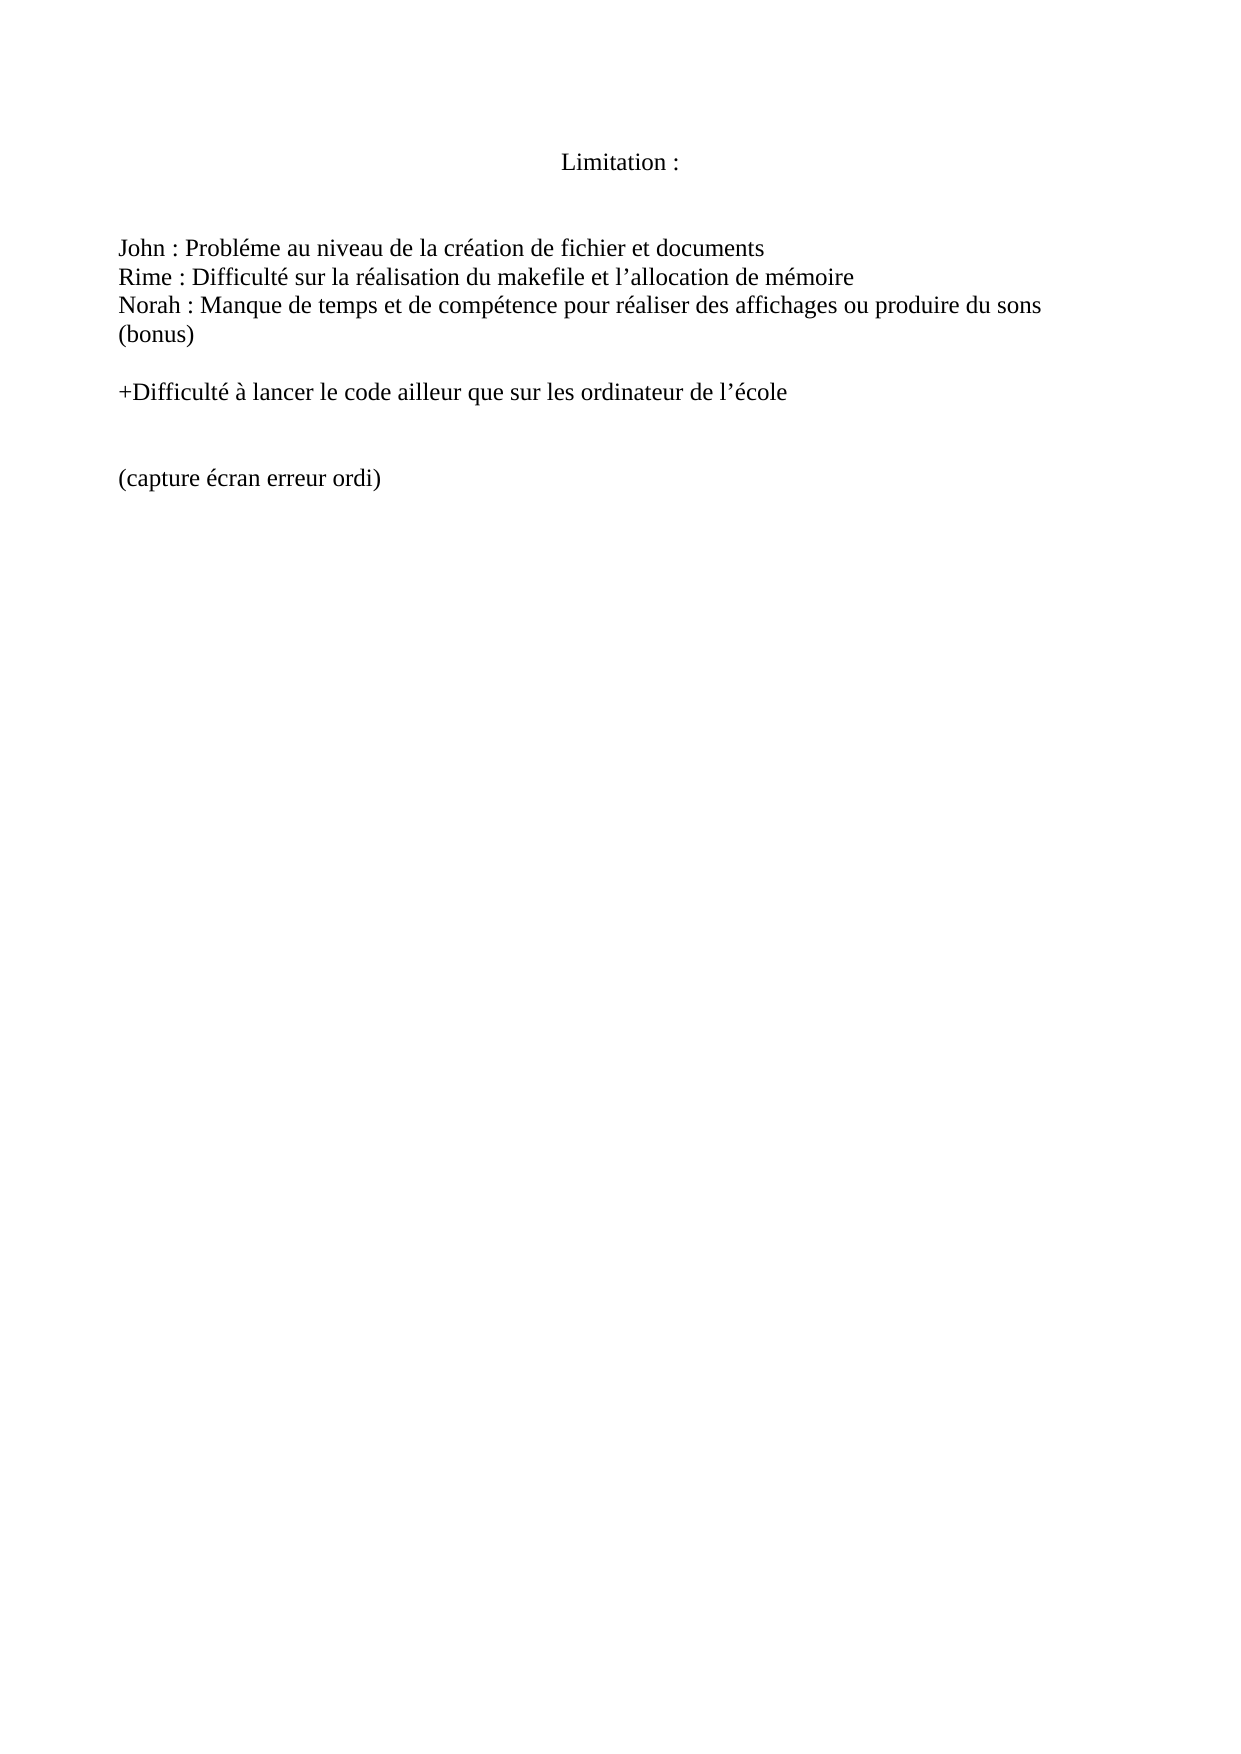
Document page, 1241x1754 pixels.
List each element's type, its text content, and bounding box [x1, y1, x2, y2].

text (capture écran erreur ordi) [118, 463, 1122, 492]
text Rime : Difficulté sur la réalisation du makefile et l’allocation de mémoire [118, 262, 1122, 291]
text Limitation : [118, 147, 1122, 176]
text John : Probléme au niveau de la création de fichier et documents [118, 233, 1122, 262]
text Norah : Manque de temps et de compétence pour réaliser des affichages ou produire du sons (bonus) [118, 291, 1122, 348]
text +Difficulté à lancer le code ailleur que sur les ordinateur de l’école [118, 377, 1122, 406]
